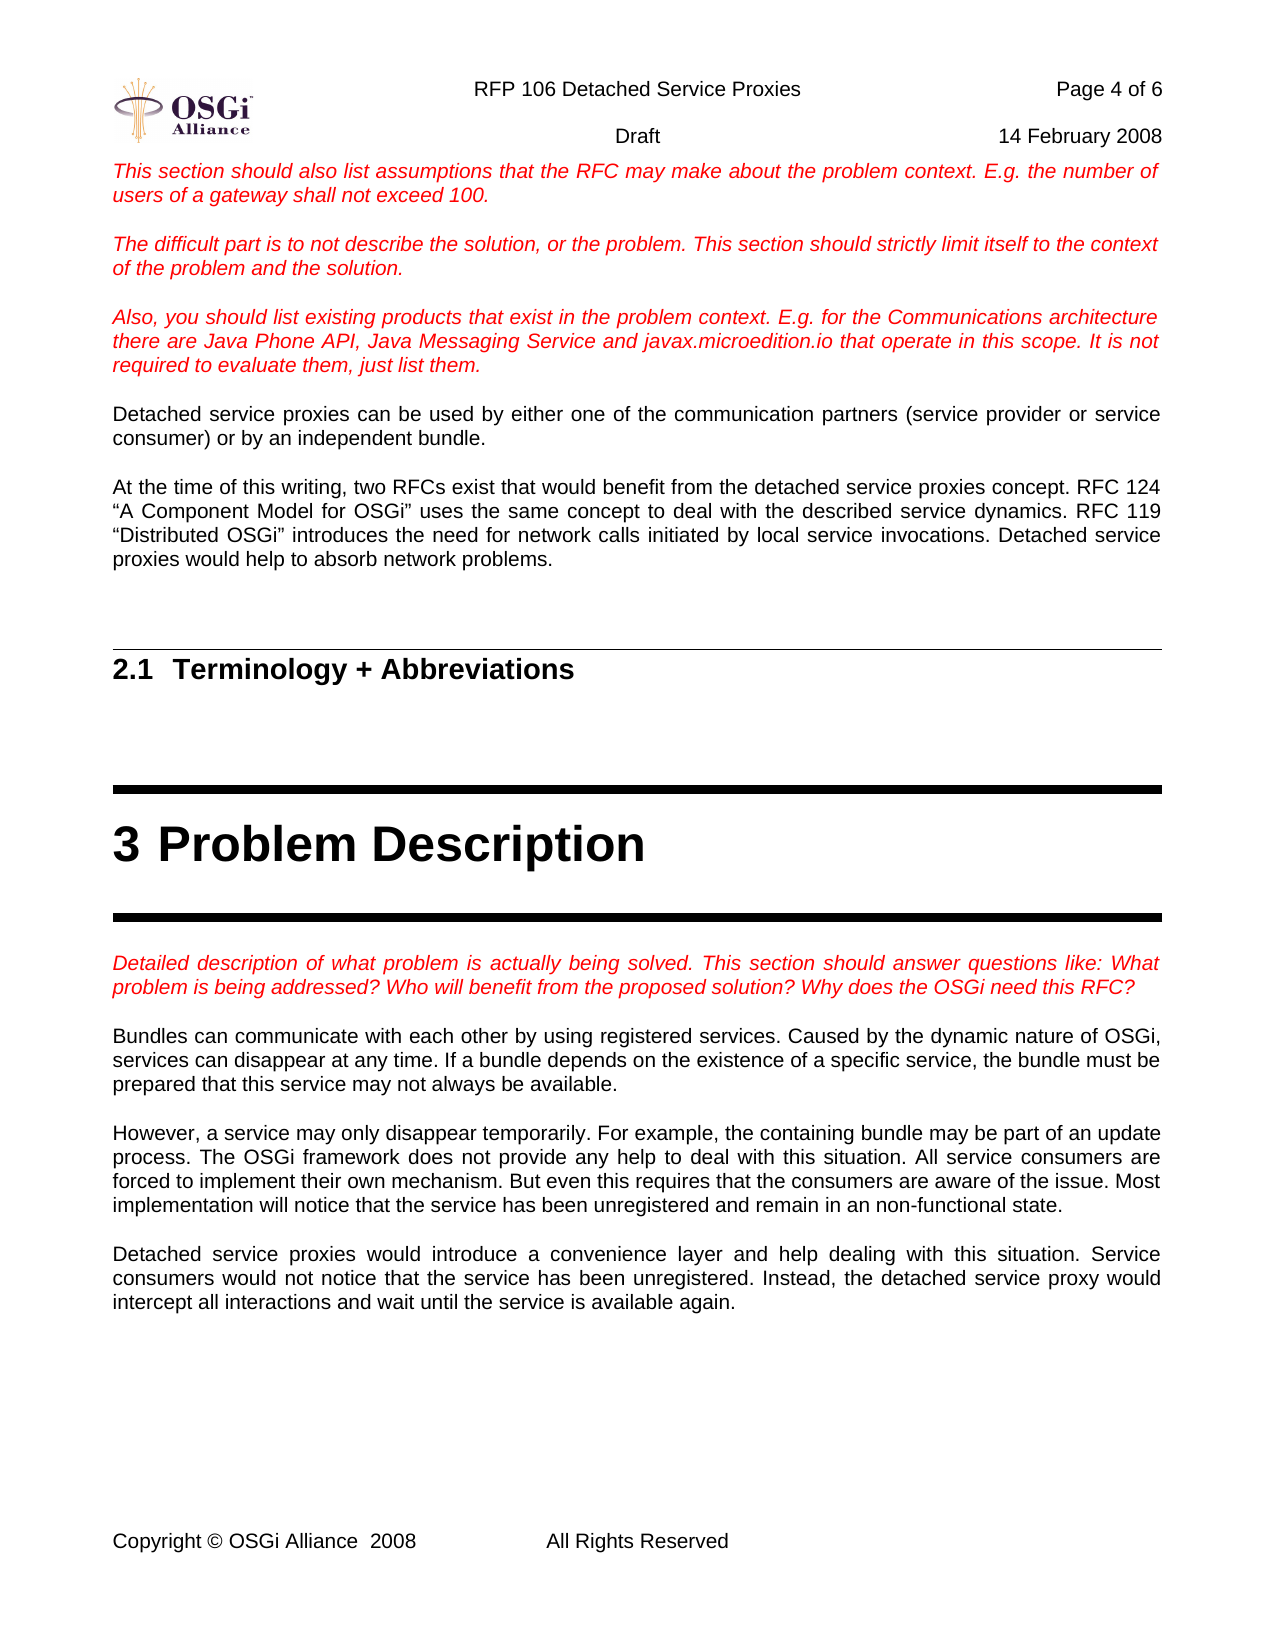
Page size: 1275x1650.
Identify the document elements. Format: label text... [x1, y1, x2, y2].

text Detailed description of what problem is actually being solved. This section should answer questions like: What problem is being addressed? Who will benefit from the proposed solution? Why does the OSGi need this RFC? [112, 951, 1162, 999]
text Also, you should list existing products that exist in the problem context. E.g. for the Communications architecture there are Java Phone API, Java Messaging Service and javax.microedition.io that operate in this scope. It is not required to evaluate them, just list them. [112, 305, 1162, 377]
text Detached service proxies would introduce a convenience layer and help dealing with this situation. Service consumers would not notice that the service has been unregistered. Instead, the detached service proxy would intercept all interactions and wait until the service is available again. [112, 1242, 1162, 1313]
text The difficult part is to not describe the solution, or the problem. This section should strictly limit itself to the context of the problem and the solution. [112, 232, 1162, 280]
picture [114, 78, 254, 143]
text This section should also list assumptions that the RFC may make about the problem context. E.g. the number of users of a gateway shall not exceed 100. [112, 159, 1162, 207]
subtitle Terminology + Abbreviations [112, 650, 1162, 685]
text However, a service may only disappear temporarily. For example, the containing bundle may be part of an update process. The OSGi framework does not provide any help to deal with this situation. All service consumers are forced to implement their own mechanism. But even this requires that the consumers are aware of the issue. Most implementation will notice that the service has been unregistered and remain in an non-functional state. [112, 1121, 1162, 1217]
text Detached service proxies can be used by either one of the communication partners (service provider or service consumer) or by an independent bundle. [112, 402, 1162, 449]
text At the time of this writing, two RFCs exist that would benefit from the detached service proxies concept. RFC 124 “A Component Model for OSGi” uses the same concept to deal with the described service dynamics. RFC 119 “Distributed OSGi” introduces the need for network calls initiated by local service invocations. Detached service proxies would help to absorb network problems. [112, 474, 1162, 570]
text Bundles can communicate with each other by using registered services. Caused by the dynamic nature of OSGi, services can disappear at any time. If a bundle depends on the existence of a specific service, the bundle must be prepared that this service may not always be available. [112, 1024, 1162, 1096]
subtitle Problem Description [112, 786, 1162, 922]
